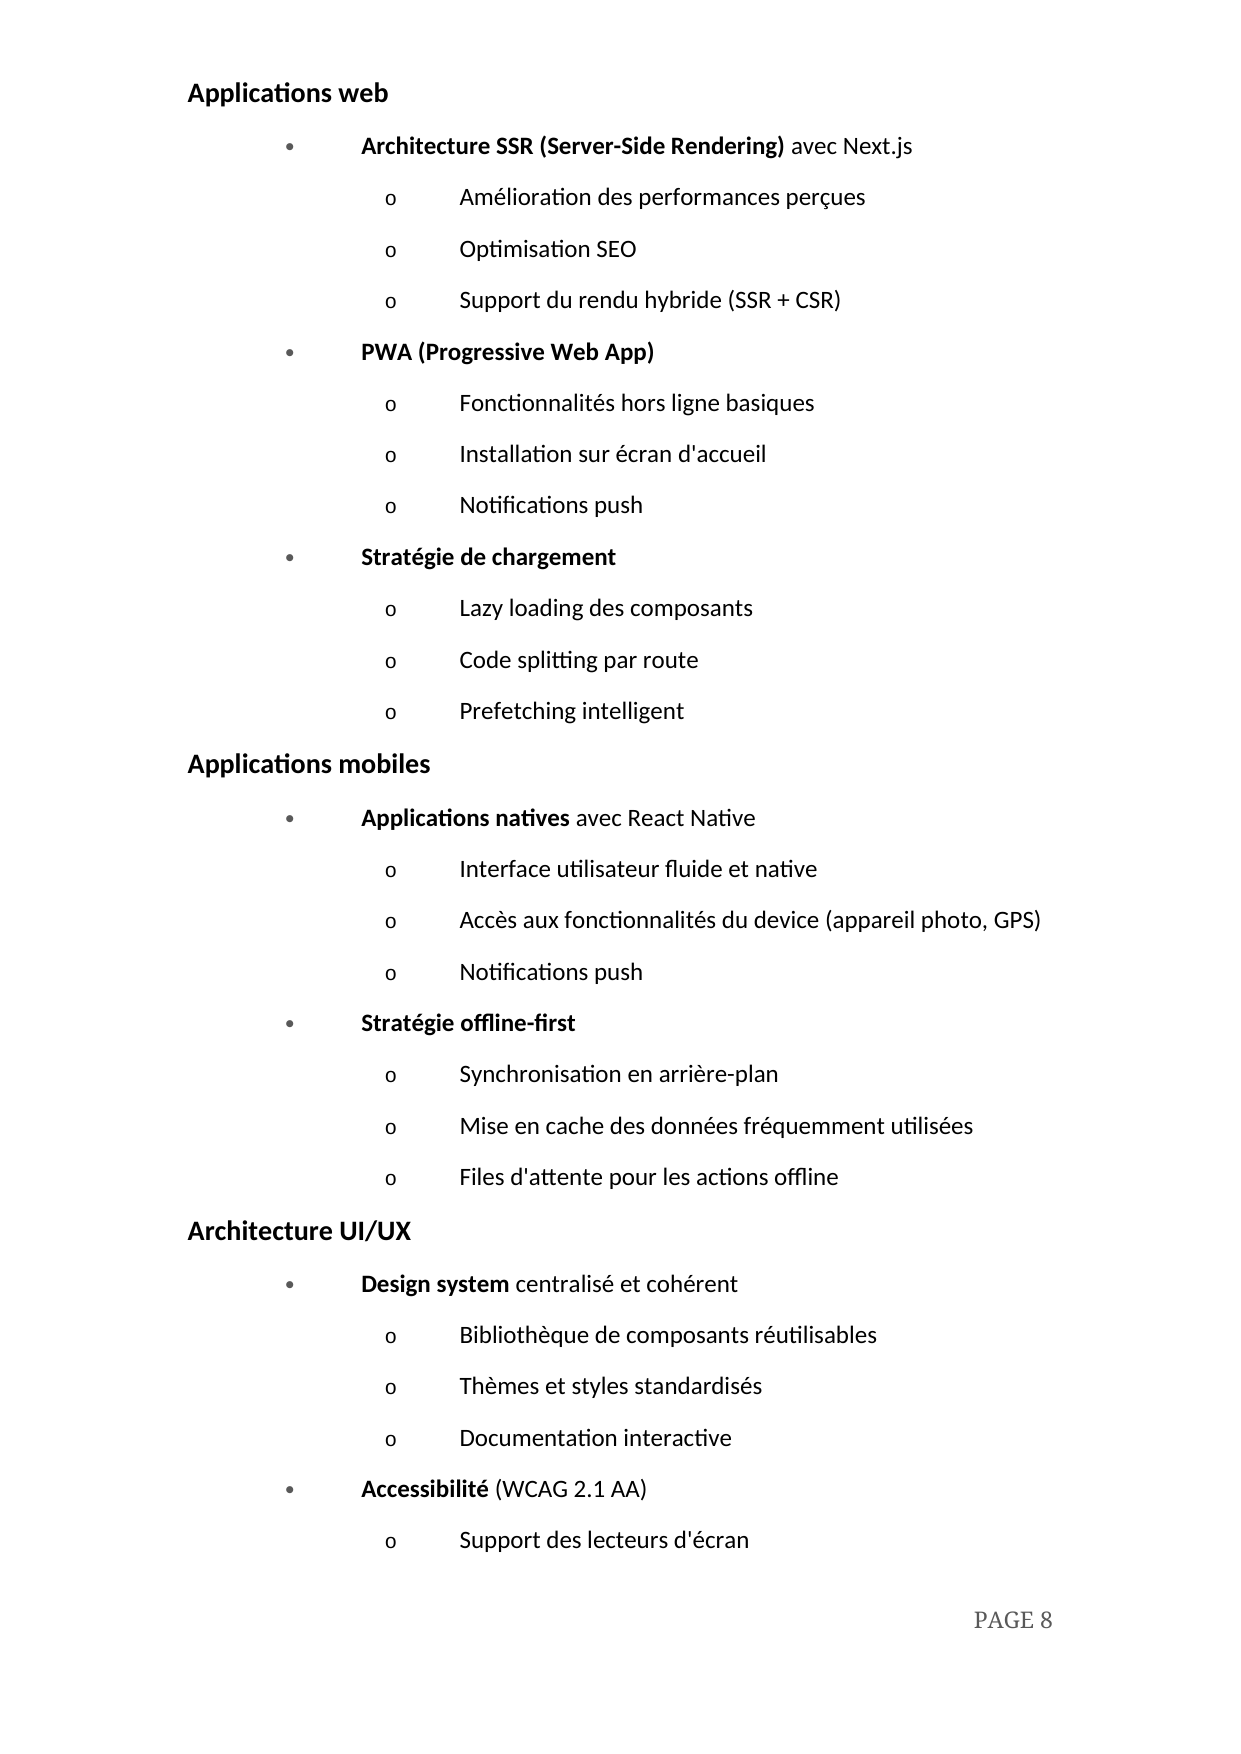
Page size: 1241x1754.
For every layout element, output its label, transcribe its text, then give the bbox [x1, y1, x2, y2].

subtitle Applications web [187, 75, 1053, 109]
list Bibliothèque de composants réutilisables [384, 1319, 1053, 1349]
list Support du rendu hybride (SSR + CSR) [384, 284, 1053, 315]
list Stratégie de chargement [286, 541, 1053, 572]
list Stratégie offline-first [286, 1007, 1053, 1038]
list Applications natives avec React Native [286, 802, 1053, 832]
list Mise en cache des données fréquemment utilisées [384, 1110, 1053, 1140]
list PWA (Progressive Web App) [286, 336, 1053, 366]
list Interface utilisateur fluide et native [384, 853, 1053, 883]
list Prefetching intelligent [384, 695, 1053, 726]
list Files d'attente pour les actions offline [384, 1161, 1053, 1192]
list Accessibilité (WCAG 2.1 AA) [286, 1473, 1053, 1504]
list Fonctionnalités hors ligne basiques [384, 387, 1053, 417]
list Notifications push [384, 956, 1053, 986]
list Documentation interactive [384, 1422, 1053, 1452]
list Architecture SSR (Server-Side Rendering) avec Next.js [286, 130, 1053, 161]
list Lazy loading des composants [384, 592, 1053, 623]
subtitle Applications mobiles [187, 746, 1053, 781]
list Amélioration des performances perçues [384, 182, 1053, 212]
list Synchronisation en arrière-plan [384, 1058, 1053, 1089]
subtitle Architecture UI/UX [187, 1212, 1053, 1247]
list Optimisation SEO [384, 233, 1053, 263]
list Support des lecteurs d'écran [384, 1524, 1053, 1555]
list Installation sur écran d'accueil [384, 438, 1053, 469]
list Accès aux fonctionnalités du device (appareil photo, GPS) [384, 904, 1053, 935]
list Notifications push [384, 490, 1053, 520]
list Code splitting par route [384, 644, 1053, 674]
list Thèmes et styles standardisés [384, 1370, 1053, 1401]
list Design system centralisé et cohérent [286, 1268, 1053, 1298]
